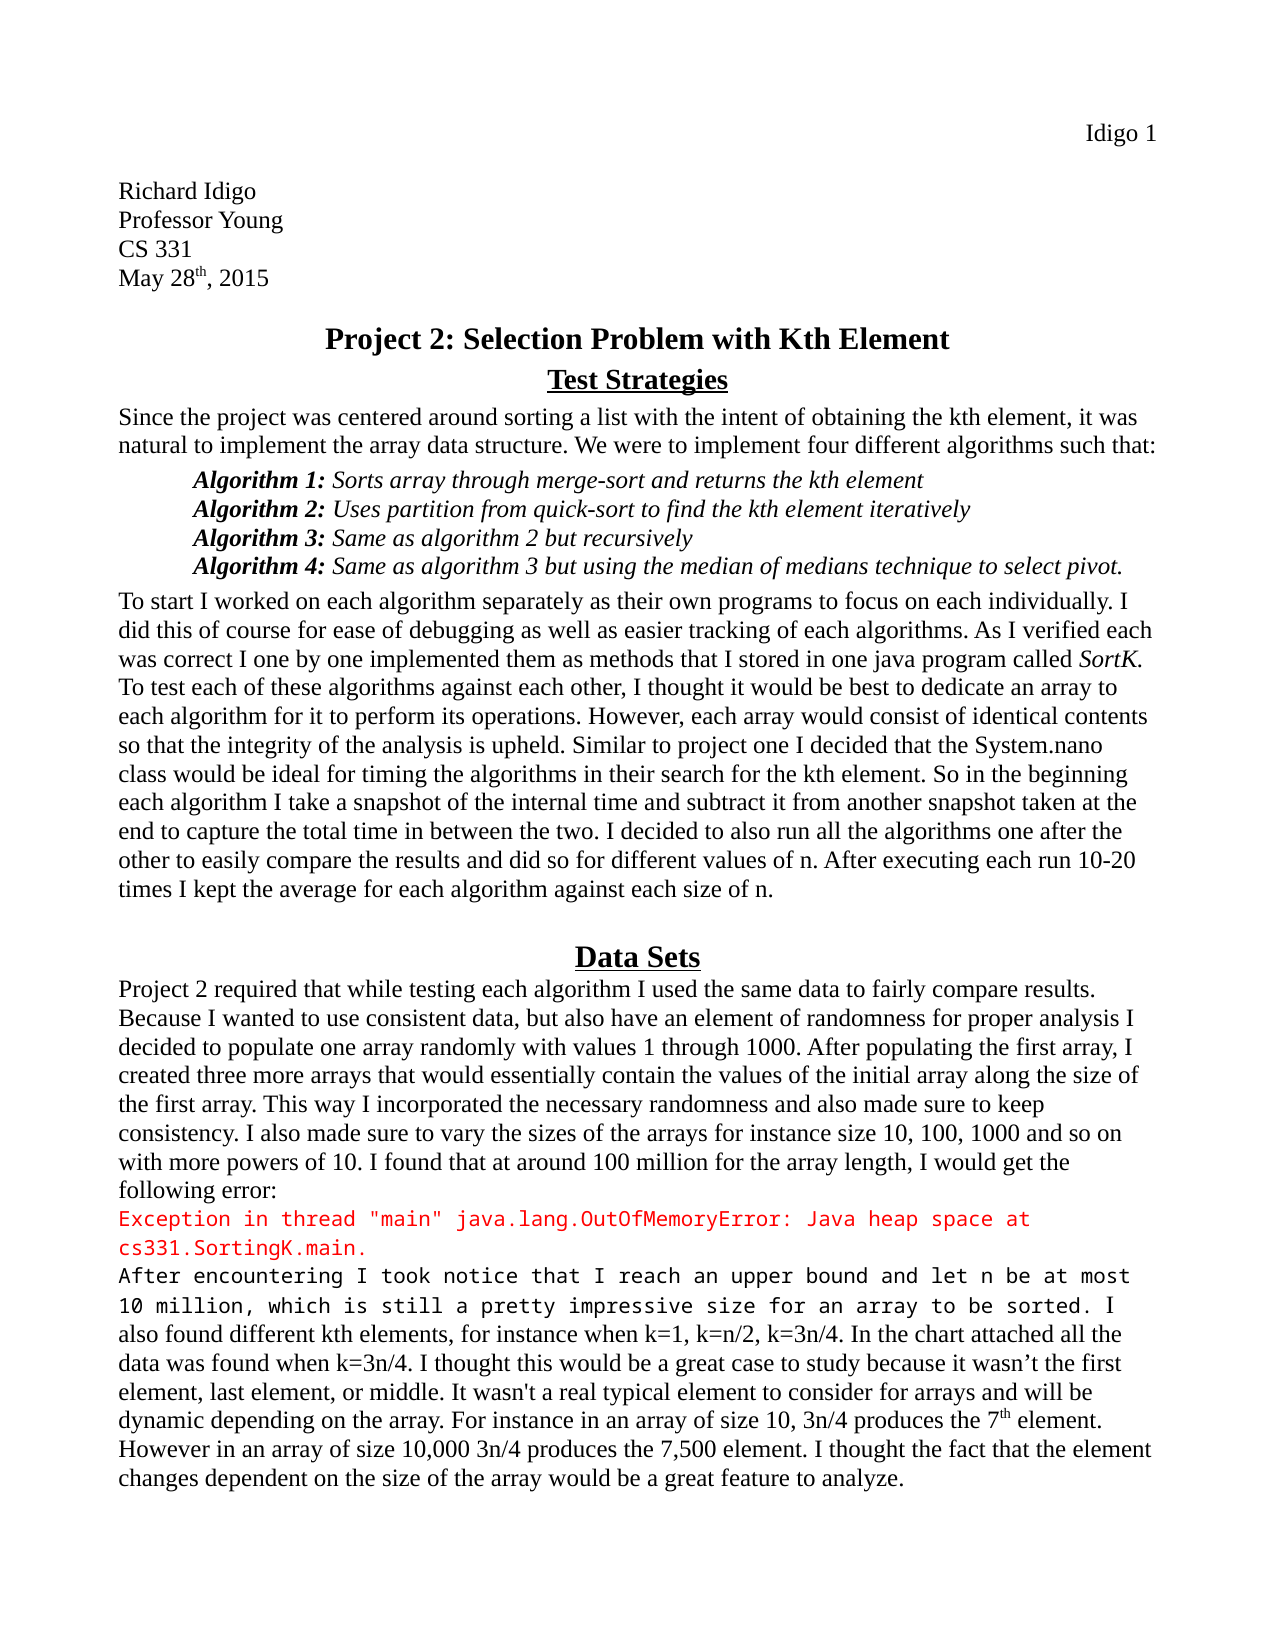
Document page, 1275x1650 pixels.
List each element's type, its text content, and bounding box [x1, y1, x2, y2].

text Project 2 required that while testing each algorithm I used the same data to fairly compare results. Because I wanted to use consistent data, but also have an element of randomness for proper analysis I decided to populate one array randomly with values 1 through 1000. After populating the first array, I created three more arrays that would essentially contain the values of the initial array along the size of the first array. This way I incorporated the necessary randomness and also made sure to keep consistency. I also made sure to vary the sizes of the arrays for instance size 10, 100, 1000 and so on with more powers of 10. I found that at around 100 million for the array length, I would get the following error: [118, 974, 1157, 1204]
text Data Sets [118, 938, 1157, 974]
text Algorithm 4: Same as algorithm 3 but using the median of medians technique to select pivot. [118, 551, 1157, 580]
text CS 331 [118, 234, 1157, 263]
text Richard Idigo [118, 176, 1157, 205]
text Algorithm 3: Same as algorithm 2 but recursively [118, 523, 1157, 551]
text To start I worked on each algorithm separately as their own programs to focus on each individually. I did this of course for ease of debugging as well as easier tracking of each algorithms. As I verified each was correct I one by one implemented them as methods that I stored in one java program called SortK. [118, 586, 1157, 672]
text Algorithm 1: Sorts array through merge-sort and returns the kth element [118, 465, 1157, 494]
text After encountering I took notice that I reach an upper bound and let n be at most 10 million, which is still a pretty impressive size for an array to be sorted. I also found different kth elements, for instance when k=1, k=n/2, k=3n/4. In the chart attached all the data was found when k=3n/4. I thought this would be a great case to study because it wasn’t the first element, last element, or middle. It wasn't a real typical element to consider for arrays and will be dynamic depending on the array. For instance in an array of size 10, 3n/4 produces the 7th element. However in an array of size 10,000 3n/4 produces the 7,500 element. I thought the fact that the element changes dependent on the size of the array would be a great feature to analyze. [118, 1261, 1157, 1492]
text Algorithm 2: Uses partition from quick-sort to find the kth element iteratively [118, 494, 1157, 523]
text Professor Young [118, 205, 1157, 234]
text To test each of these algorithms against each other, I thought it would be best to dedicate an array to each algorithm for it to perform its operations. However, each array would consist of identical contents so that the integrity of the analysis is upheld. Similar to project one I decided that the System.nano class would be ideal for timing the algorithms in their search for the kth element. So in the beginning each algorithm I take a snapshot of the internal time and subtract it from another snapshot taken at the end to capture the total time in between the two. I decided to also run all the algorithms one after the other to easily compare the results and did so for different values of n. After executing each run 10-20 times I kept the average for each algorithm against each size of n. [118, 672, 1157, 902]
text Test Strategies [118, 362, 1157, 396]
text Exception in thread "main" java.lang.OutOfMemoryError: Java heap space at cs331.SortingK.main. [118, 1204, 1157, 1261]
text May 28th, 2015 [118, 263, 1157, 291]
text Project 2: Selection Problem with Kth Element [118, 320, 1157, 356]
text Since the project was centered around sorting a list with the intent of obtaining the kth element, it was natural to implement the array data structure. We were to implement four different algorithms such that: [118, 402, 1157, 459]
